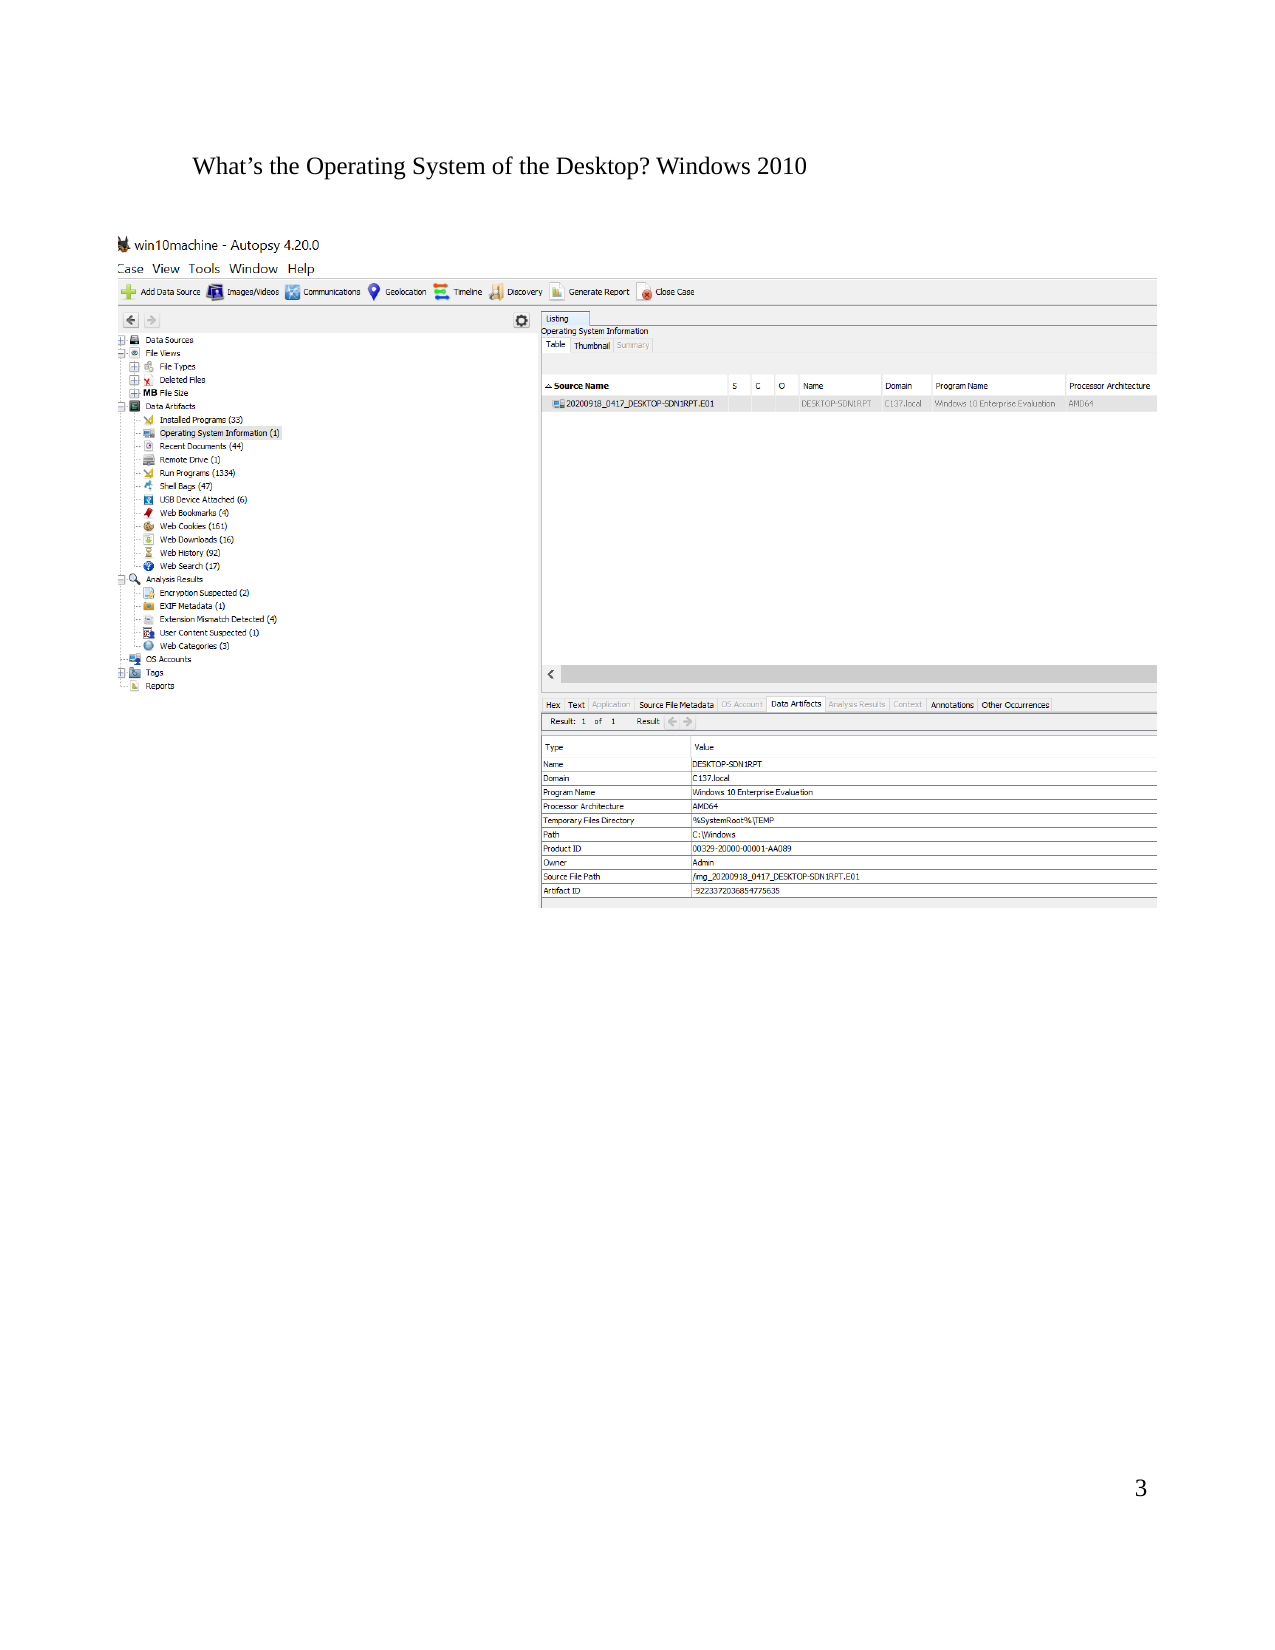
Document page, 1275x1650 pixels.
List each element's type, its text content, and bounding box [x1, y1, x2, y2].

list What’s the Operating System of the Desktop? Windows 2010 [162, 151, 1157, 180]
text 3 [118, 1473, 1157, 1502]
picture [118, 236, 1157, 908]
